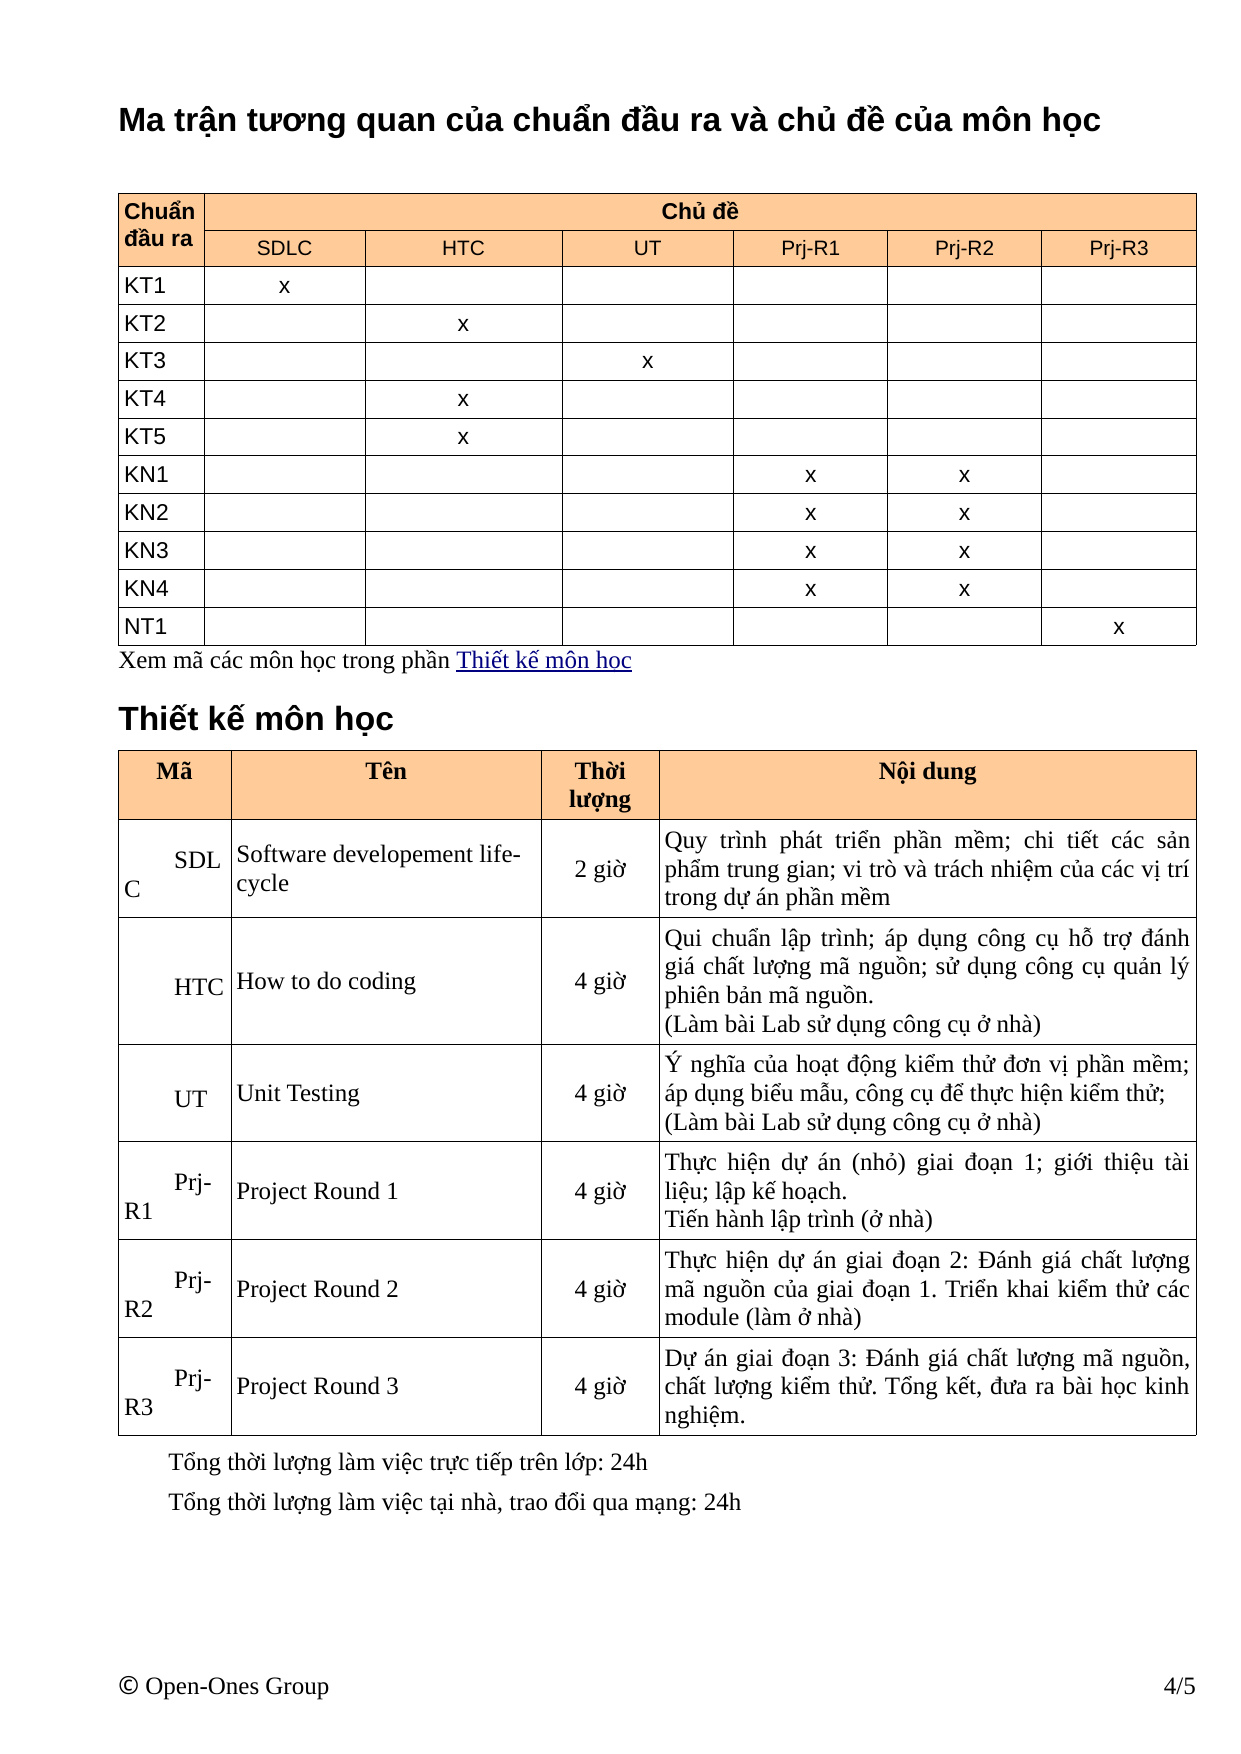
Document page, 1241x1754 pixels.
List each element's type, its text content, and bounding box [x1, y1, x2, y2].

table_cell [888, 267, 1041, 304]
table_cell [563, 419, 733, 455]
subtitle Ma trận tương quan của chuẩn đầu ra và chủ đề của môn học [118, 100, 1196, 139]
table_cell [205, 532, 365, 569]
table_cell KN2 [119, 494, 204, 531]
table_cell [1042, 532, 1196, 569]
table_cell UT [119, 1045, 231, 1141]
table_cell KN1 [119, 456, 204, 493]
table_cell Quy trình phát triển phần mềm; chi tiết các sản phẩm trung gian; vi trò và trách nhiệm của các vị trí trong dự án phần mềm [660, 820, 1196, 917]
table_cell How to do coding [232, 918, 541, 1043]
table_cell [205, 343, 365, 379]
table_cell [888, 343, 1041, 379]
table_cell NT1 [119, 608, 204, 645]
table_cell Dự án giai đoạn 3: Đánh giá chất lượng mã nguồn, chất lượng kiểm thử. Tổng kết, đưa ra bài học kinh nghiệm. [660, 1338, 1196, 1435]
table_cell [1042, 419, 1196, 455]
table_cell [563, 305, 733, 342]
table_cell [563, 456, 733, 493]
table_cell [205, 419, 365, 455]
table_cell 4 giờ [542, 1338, 659, 1435]
table_cell Project Round 2 [232, 1240, 541, 1337]
table_cell KN3 [119, 532, 204, 569]
table_cell KT5 [119, 419, 204, 455]
table_cell Thực hiện dự án (nhỏ) giai đoạn 1; giới thiệu tài liệu; lập kế hoạch. Tiến hành lập trình (ở nhà) [660, 1142, 1196, 1239]
table_header Mã [119, 751, 231, 819]
table_cell [366, 570, 562, 607]
table_cell [1042, 494, 1196, 531]
table_cell KT1 [119, 267, 204, 304]
table_cell [563, 532, 733, 569]
table_cell Software developement life-cycle [232, 820, 541, 917]
table_cell [205, 570, 365, 607]
table_cell Prj-R1 [119, 1142, 231, 1239]
table_cell Prj-R1 [734, 231, 887, 266]
table_cell [366, 494, 562, 531]
table_cell [1042, 381, 1196, 417]
table_header Tên [232, 751, 541, 819]
text Xem mã các môn học trong phần Thiết kế môn học [118, 646, 1196, 674]
table_cell SDLC [205, 231, 365, 266]
table_cell Prj-R3 [119, 1338, 231, 1435]
table_cell x [366, 305, 562, 342]
table_cell [366, 343, 562, 379]
table_cell x [366, 419, 562, 455]
table_cell x [734, 570, 887, 607]
table_cell [1042, 267, 1196, 304]
table_cell x [1042, 608, 1196, 645]
table_cell KT4 [119, 381, 204, 417]
table_cell [366, 267, 562, 304]
table_cell [563, 570, 733, 607]
table_cell [205, 305, 365, 342]
table_cell x [734, 494, 887, 531]
table_header Chuẩn đầu ra [119, 194, 204, 266]
text Tổng thời lượng làm việc tại nhà, trao đổi qua mạng: 24h [118, 1487, 1196, 1516]
table_cell KT2 [119, 305, 204, 342]
table_cell [734, 419, 887, 455]
table_cell x [888, 456, 1041, 493]
table_cell KT3 [119, 343, 204, 379]
table_cell [366, 456, 562, 493]
table_cell Qui chuẩn lập trình; áp dụng công cụ hỗ trợ đánh giá chất lượng mã nguồn; sử dụng công cụ quản lý phiên bản mã nguồn. (Làm bài Lab sử dụng công cụ ở nhà) [660, 918, 1196, 1043]
table_cell UT [563, 231, 733, 266]
table_cell Prj-R2 [888, 231, 1041, 266]
table_cell [366, 532, 562, 569]
table_cell [1042, 343, 1196, 379]
table_cell SDLC [119, 820, 231, 917]
table_cell Ý nghĩa của hoạt động kiểm thử đơn vị phần mềm; áp dụng biểu mẫu, công cụ để thực hiện kiểm thử; (Làm bài Lab sử dụng công cụ ở nhà) [660, 1045, 1196, 1141]
table_cell KN4 [119, 570, 204, 607]
table_cell x [888, 570, 1041, 607]
table_cell [734, 267, 887, 304]
table_cell [1042, 570, 1196, 607]
table_cell Prj-R3 [1042, 231, 1196, 266]
table_cell Prj-R2 [119, 1240, 231, 1337]
table_header Nội dung [660, 751, 1196, 819]
table_cell [205, 456, 365, 493]
table_cell Project Round 1 [232, 1142, 541, 1239]
table_cell HTC [119, 918, 231, 1043]
table_cell x [366, 381, 562, 417]
table_cell 4 giờ [542, 1240, 659, 1337]
table_cell x [734, 456, 887, 493]
table_cell x [563, 343, 733, 379]
subtitle Thiết kế môn học [118, 699, 1196, 737]
table_cell Project Round 3 [232, 1338, 541, 1435]
table_cell [734, 608, 887, 645]
table_cell [563, 381, 733, 417]
table_cell [888, 381, 1041, 417]
table_cell 4 giờ [542, 918, 659, 1043]
table_cell [888, 608, 1041, 645]
table_cell x [205, 267, 365, 304]
table_cell [734, 381, 887, 417]
table_cell [205, 608, 365, 645]
table_cell Thực hiện dự án giai đoạn 2: Đánh giá chất lượng mã nguồn của giai đoạn 1. Triển khai kiểm thử các module (làm ở nhà) [660, 1240, 1196, 1337]
table_cell [563, 608, 733, 645]
table_cell [1042, 456, 1196, 493]
table_cell [205, 494, 365, 531]
table_cell [1042, 305, 1196, 342]
table_cell x [888, 532, 1041, 569]
table_cell [563, 494, 733, 531]
table_cell 4 giờ [542, 1142, 659, 1239]
table_cell x [888, 494, 1041, 531]
table_cell HTC [366, 231, 562, 266]
table_header Thời lượng [542, 751, 659, 819]
table_header Chủ đề [205, 194, 1196, 230]
table_cell [888, 419, 1041, 455]
table_cell Unit Testing [232, 1045, 541, 1141]
table_cell [888, 305, 1041, 342]
table_cell [563, 267, 733, 304]
table_cell [734, 343, 887, 379]
table_cell [366, 608, 562, 645]
table_cell 2 giờ [542, 820, 659, 917]
table_cell [734, 305, 887, 342]
text Tổng thời lượng làm việc trực tiếp trên lớp: 24h [118, 1447, 1196, 1476]
table_cell [205, 381, 365, 417]
table_cell 4 giờ [542, 1045, 659, 1141]
table_cell x [734, 532, 887, 569]
